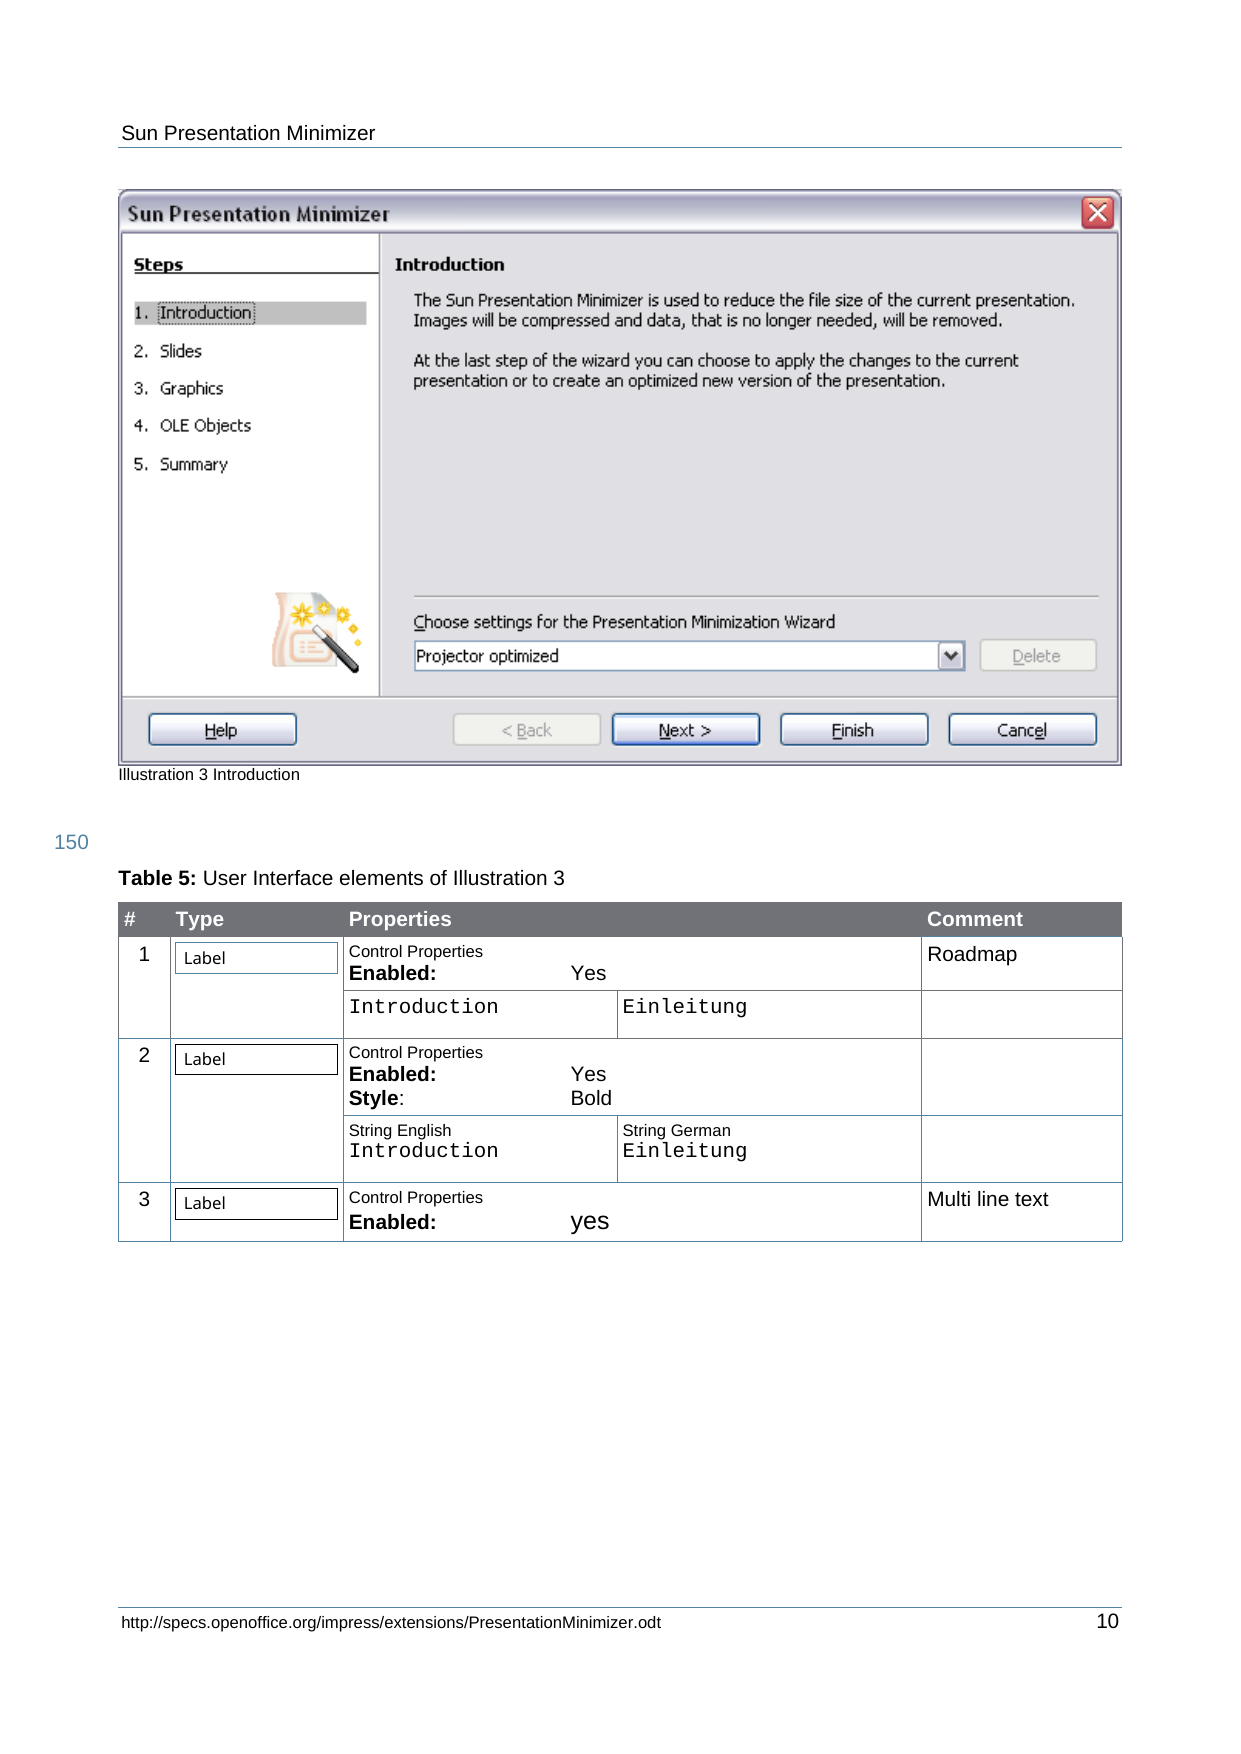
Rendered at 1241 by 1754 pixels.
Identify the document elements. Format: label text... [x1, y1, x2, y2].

table_header Control Properties Enabled: yes [344, 1183, 921, 1241]
table_header Type [170, 902, 343, 937]
table_header # [118, 902, 170, 937]
text Table 5: User Interface elements of Illustration 3 [118, 866, 1122, 889]
table_cell [922, 1116, 1122, 1182]
table_cell 1 [119, 937, 170, 1038]
table_cell 3 [119, 1183, 170, 1241]
table_cell Introduction [344, 991, 617, 1038]
table_cell [171, 1039, 343, 1182]
table_cell String German Einleitung [618, 1116, 921, 1182]
table_header Control Properties Enabled: Yes Style: Bold [344, 1039, 921, 1115]
table_header [922, 1039, 1122, 1115]
table_cell [171, 937, 343, 1038]
table_cell 2 [119, 1039, 170, 1182]
table_cell [171, 1183, 343, 1241]
table_header Roadmap [922, 937, 1122, 990]
table_header Properties [343, 902, 921, 937]
table_cell String English Introduction [344, 1116, 617, 1182]
table_header Comment [921, 902, 1122, 936]
text Illustration 3 Introduction [118, 766, 1122, 784]
table_header Multi line text [922, 1183, 1122, 1241]
table_cell [922, 991, 1122, 1038]
table_header Control Properties Enabled: Yes [344, 937, 921, 990]
table_cell Einleitung [618, 991, 921, 1038]
